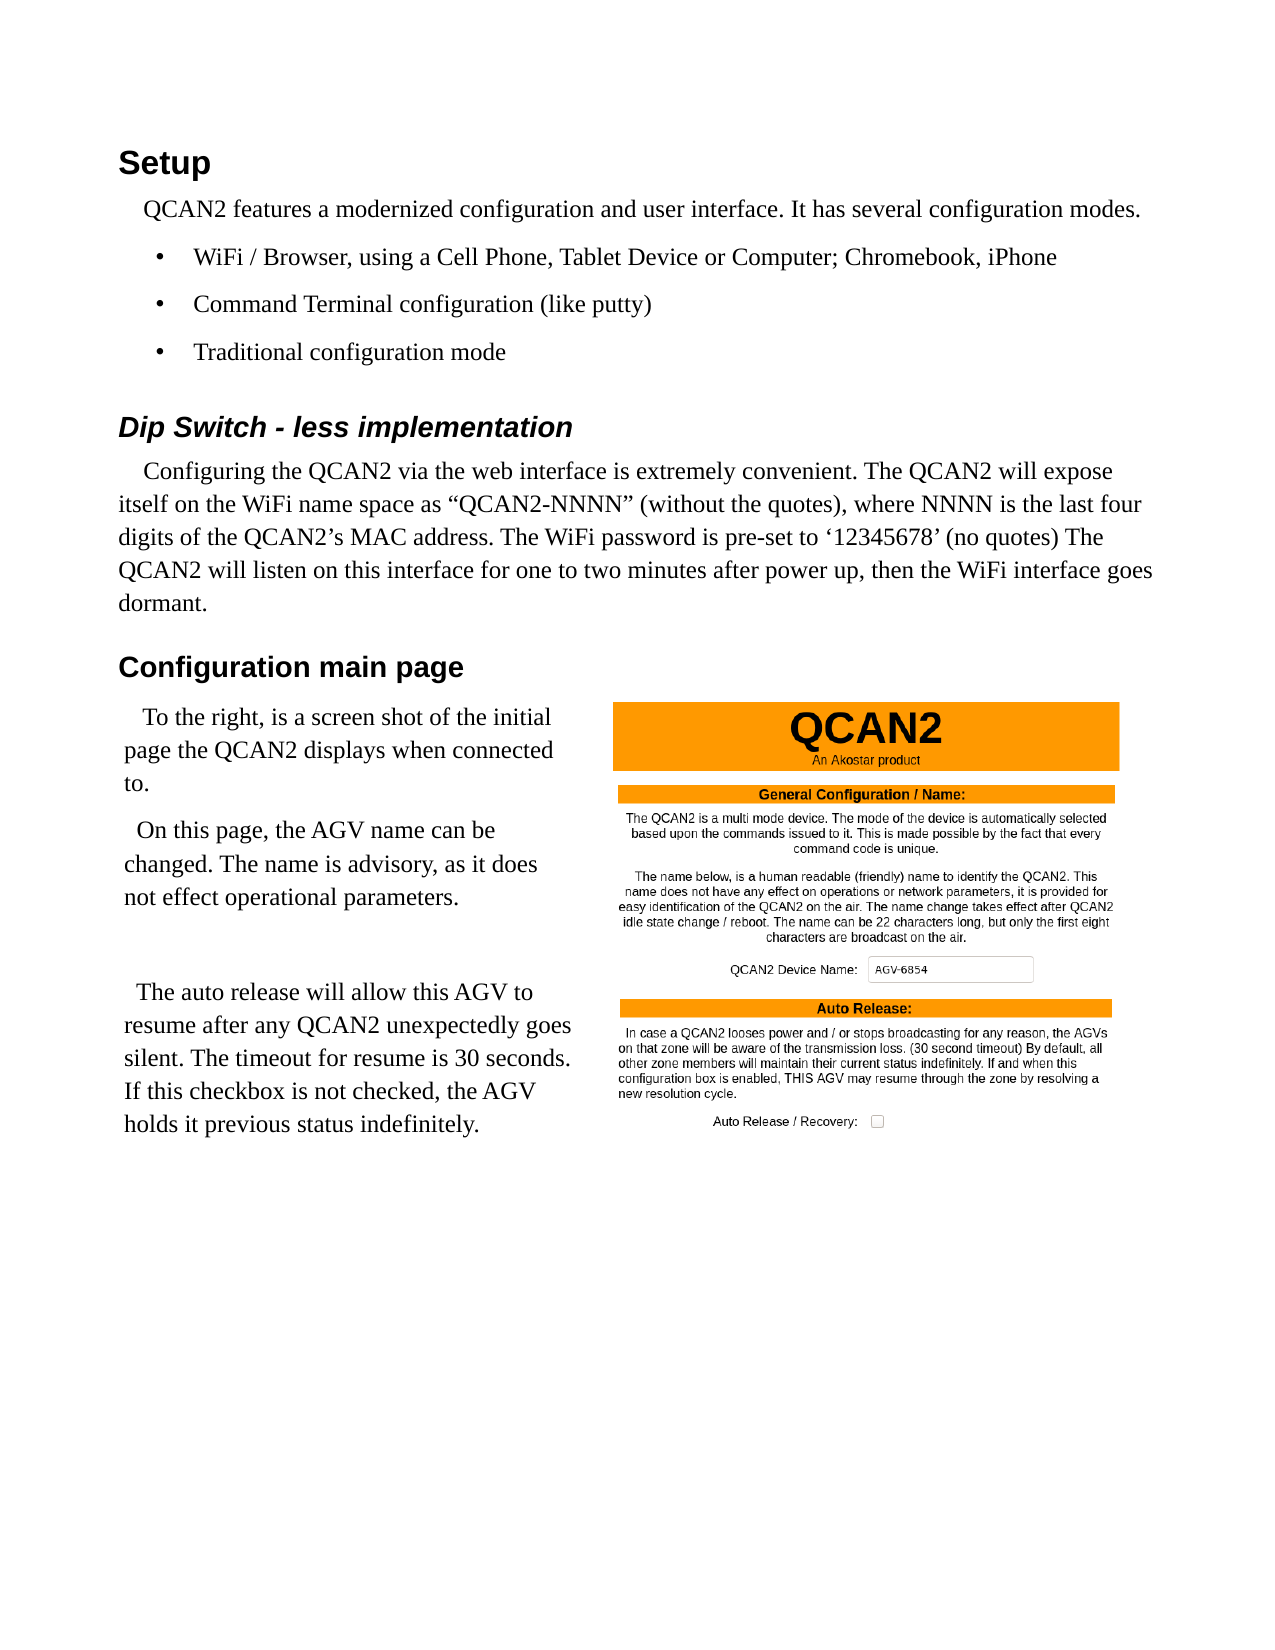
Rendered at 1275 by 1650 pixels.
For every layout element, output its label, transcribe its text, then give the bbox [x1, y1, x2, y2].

subtitle Configuration main page [118, 650, 1157, 684]
table_header [578, 696, 1157, 1178]
text Configuring the QCAN2 via the web interface is extremely convenient. The QCAN2 will expose itself on the WiFi name space as “QCAN2-NNNN” (without the quotes), where NNNN is the last four digits of the QCAN2’s MAC address. The WiFi password is pre-set to ‘12345678’ (no quotes) The QCAN2 will listen on this interface for one to two minutes after power up, then the WiFi interface goes dormant. [118, 456, 1157, 617]
subtitle Dip Switch - less implementation [118, 410, 1157, 443]
subtitle Setup [118, 143, 1157, 182]
text QCAN2 features a modernized configuration and user interface. It has several configuration modes. [118, 194, 1157, 223]
picture [611, 702, 1123, 1144]
list Traditional configuration mode [156, 337, 1157, 366]
table_header To the right, is a screen shot of the initial page the QCAN2 displays when connected to. On this page, the AGV name can be changed. The name is advisory, as it does not effect operational parameters. The auto release will allow this AGV to resume after any QCAN2 unexpectedly goes silent. The timeout for resume is 30 seconds. If this checkbox is not checked, the AGV holds it previous status indefinitely. [118, 696, 578, 1178]
list Command Terminal configuration (like putty) [156, 289, 1157, 318]
list WiFi / Browser, using a Cell Phone, Tablet Device or Computer; Chromebook, iPhone [156, 242, 1157, 271]
